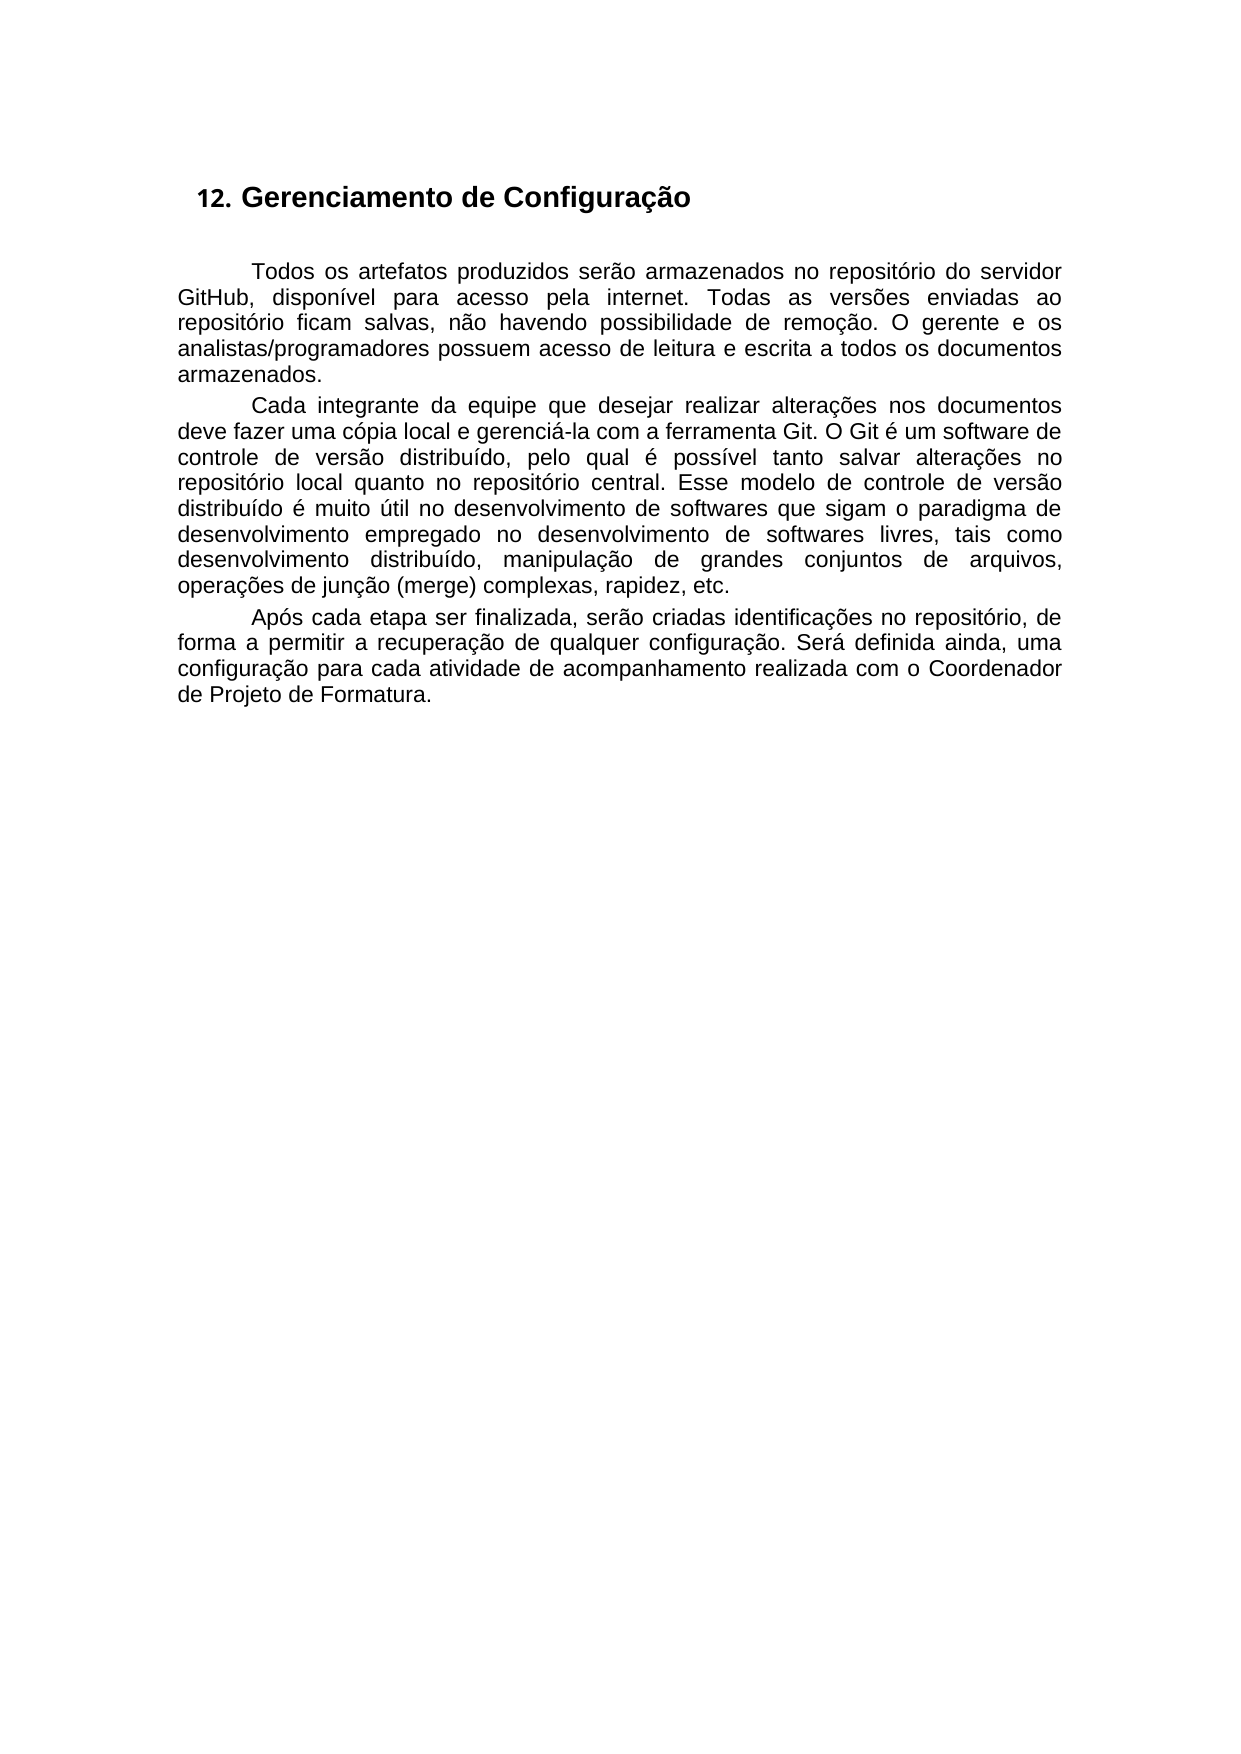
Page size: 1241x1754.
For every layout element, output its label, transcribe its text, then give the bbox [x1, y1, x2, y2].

text Após cada etapa ser finalizada, serão criadas identificações no repositório, de forma a permitir a recuperação de qualquer configuração. Será definida ainda, uma configuração para cada atividade de acompanhamento realizada com o Coordenador de Projeto de Formatura. [177, 604, 1063, 707]
text Cada integrante da equipe que desejar realizar alterações nos documentos deve fazer uma cópia local e gerenciá-la com a ferramenta Git. O Git é um software de controle de versão distribuído, pelo qual é possível tanto salvar alterações no repositório local quanto no repositório central. Esse modelo de controle de versão distribuído é muito útil no desenvolvimento de softwares que sigam o paradigma de desenvolvimento empregado no desenvolvimento de softwares livres, tais como desenvolvimento distribuído, manipulação de grandes conjuntos de arquivos, operações de junção (merge) complexas, rapidez, etc. [177, 393, 1063, 598]
subtitle Gerenciamento de Configuração [196, 180, 1063, 214]
text Todos os artefatos produzidos serão armazenados no repositório do servidor GitHub, disponível para acesso pela internet. Todas as versões enviadas ao repositório ficam salvas, não havendo possibilidade de remoção. O gerente e os analistas/programadores possuem acesso de leitura e escrita a todos os documentos armazenados. [177, 259, 1063, 387]
